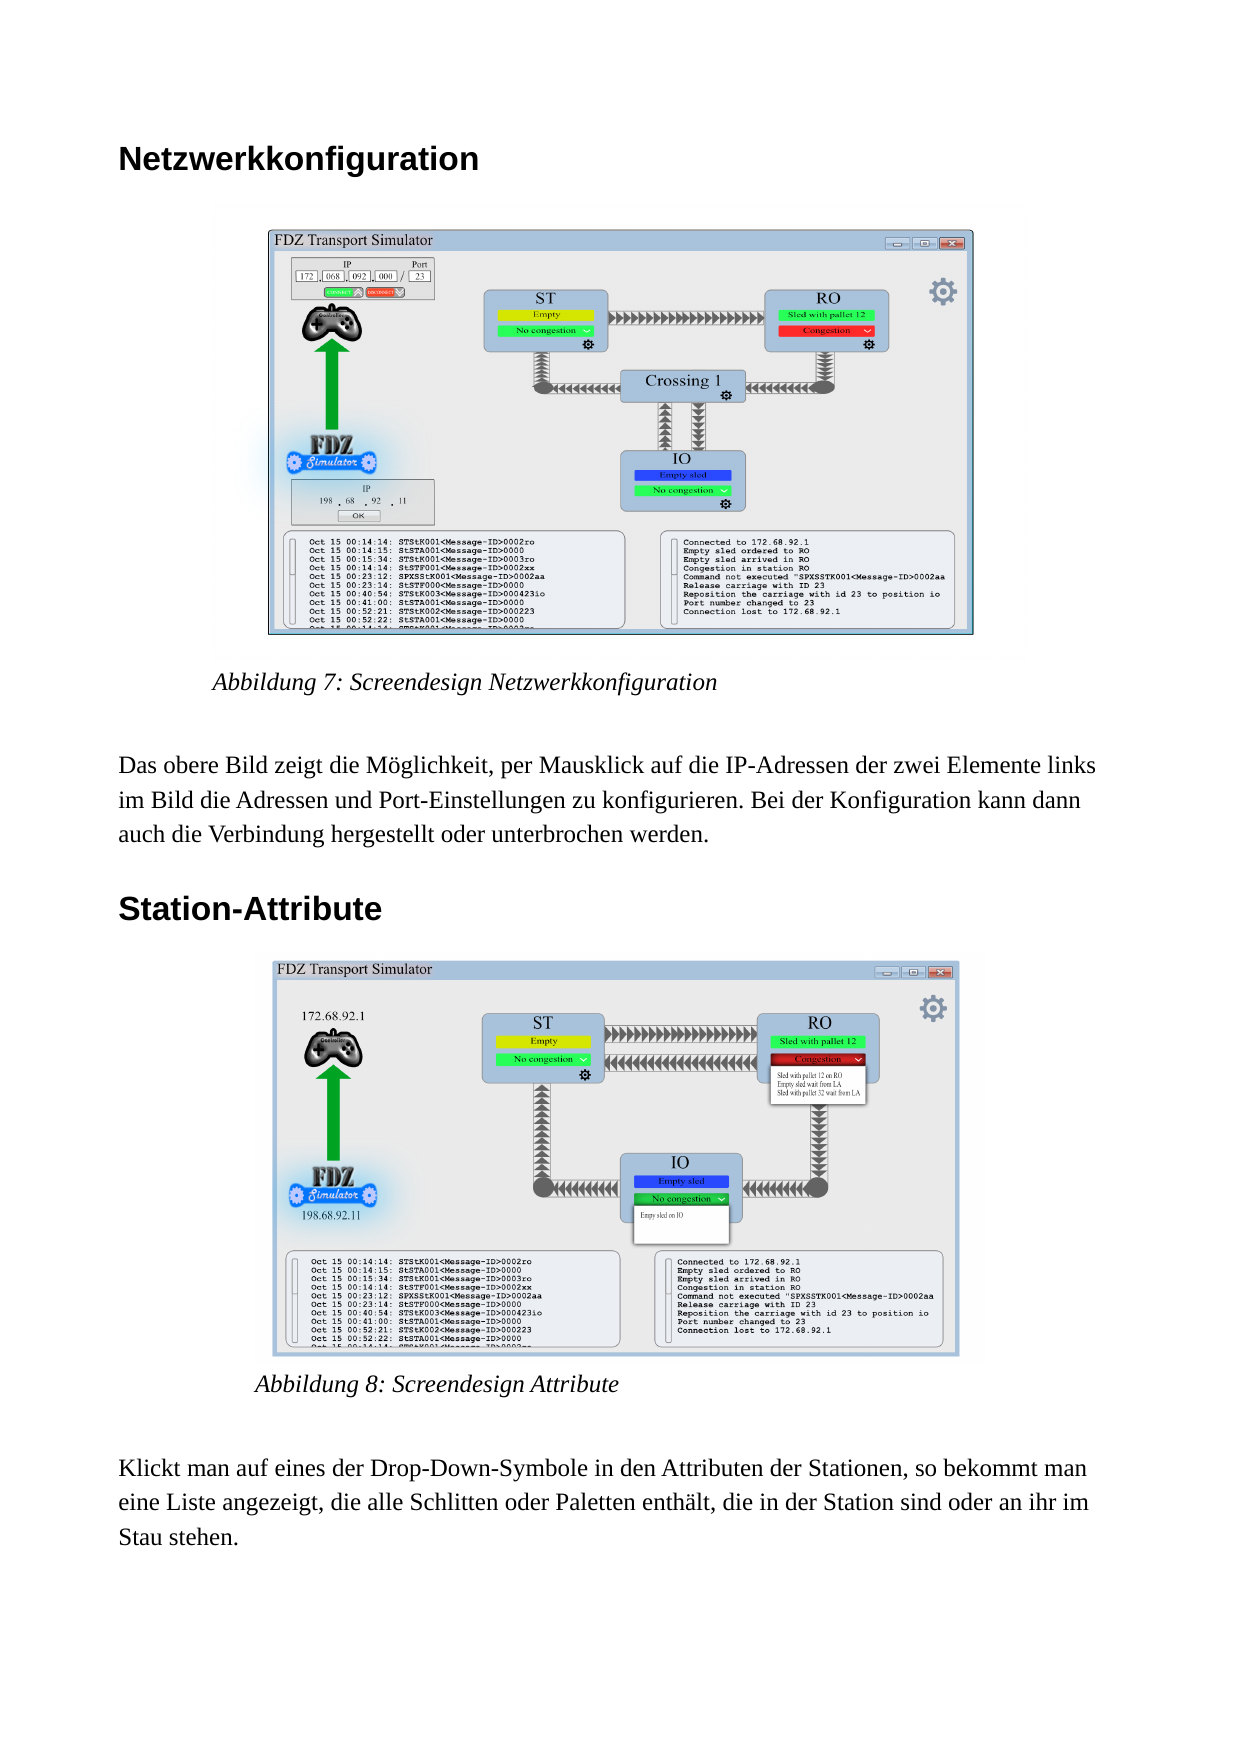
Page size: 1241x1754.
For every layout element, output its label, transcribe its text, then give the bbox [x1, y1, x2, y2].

text Klickt man auf eines der Drop-Down-Symbole in den Attributen der Stationen, so bekommt man eine Liste angezeigt, die alle Schlitten oder Paletten enthält, die in der Station sind oder an ihr im Stau stehen. [118, 1453, 1122, 1550]
picture [212, 202, 1028, 662]
picture [254, 952, 986, 1364]
subtitle Netzwerkkonfiguration [118, 139, 1122, 178]
text Abbildung 7: Screendesign Netzwerkkonfiguration [212, 662, 1028, 696]
text Abbildung 8: Screendesign Attribute [255, 1364, 985, 1398]
subtitle Station-Attribute [118, 889, 1122, 928]
text Das obere Bild zeigt die Möglichkeit, per Mausklick auf die IP-Adressen der zwei Elemente links im Bild die Adressen und Port-Einstellungen zu konfigurieren. Bei der Konfiguration kann dann auch die Verbindung hergestellt oder unterbrochen werden. [118, 750, 1122, 848]
